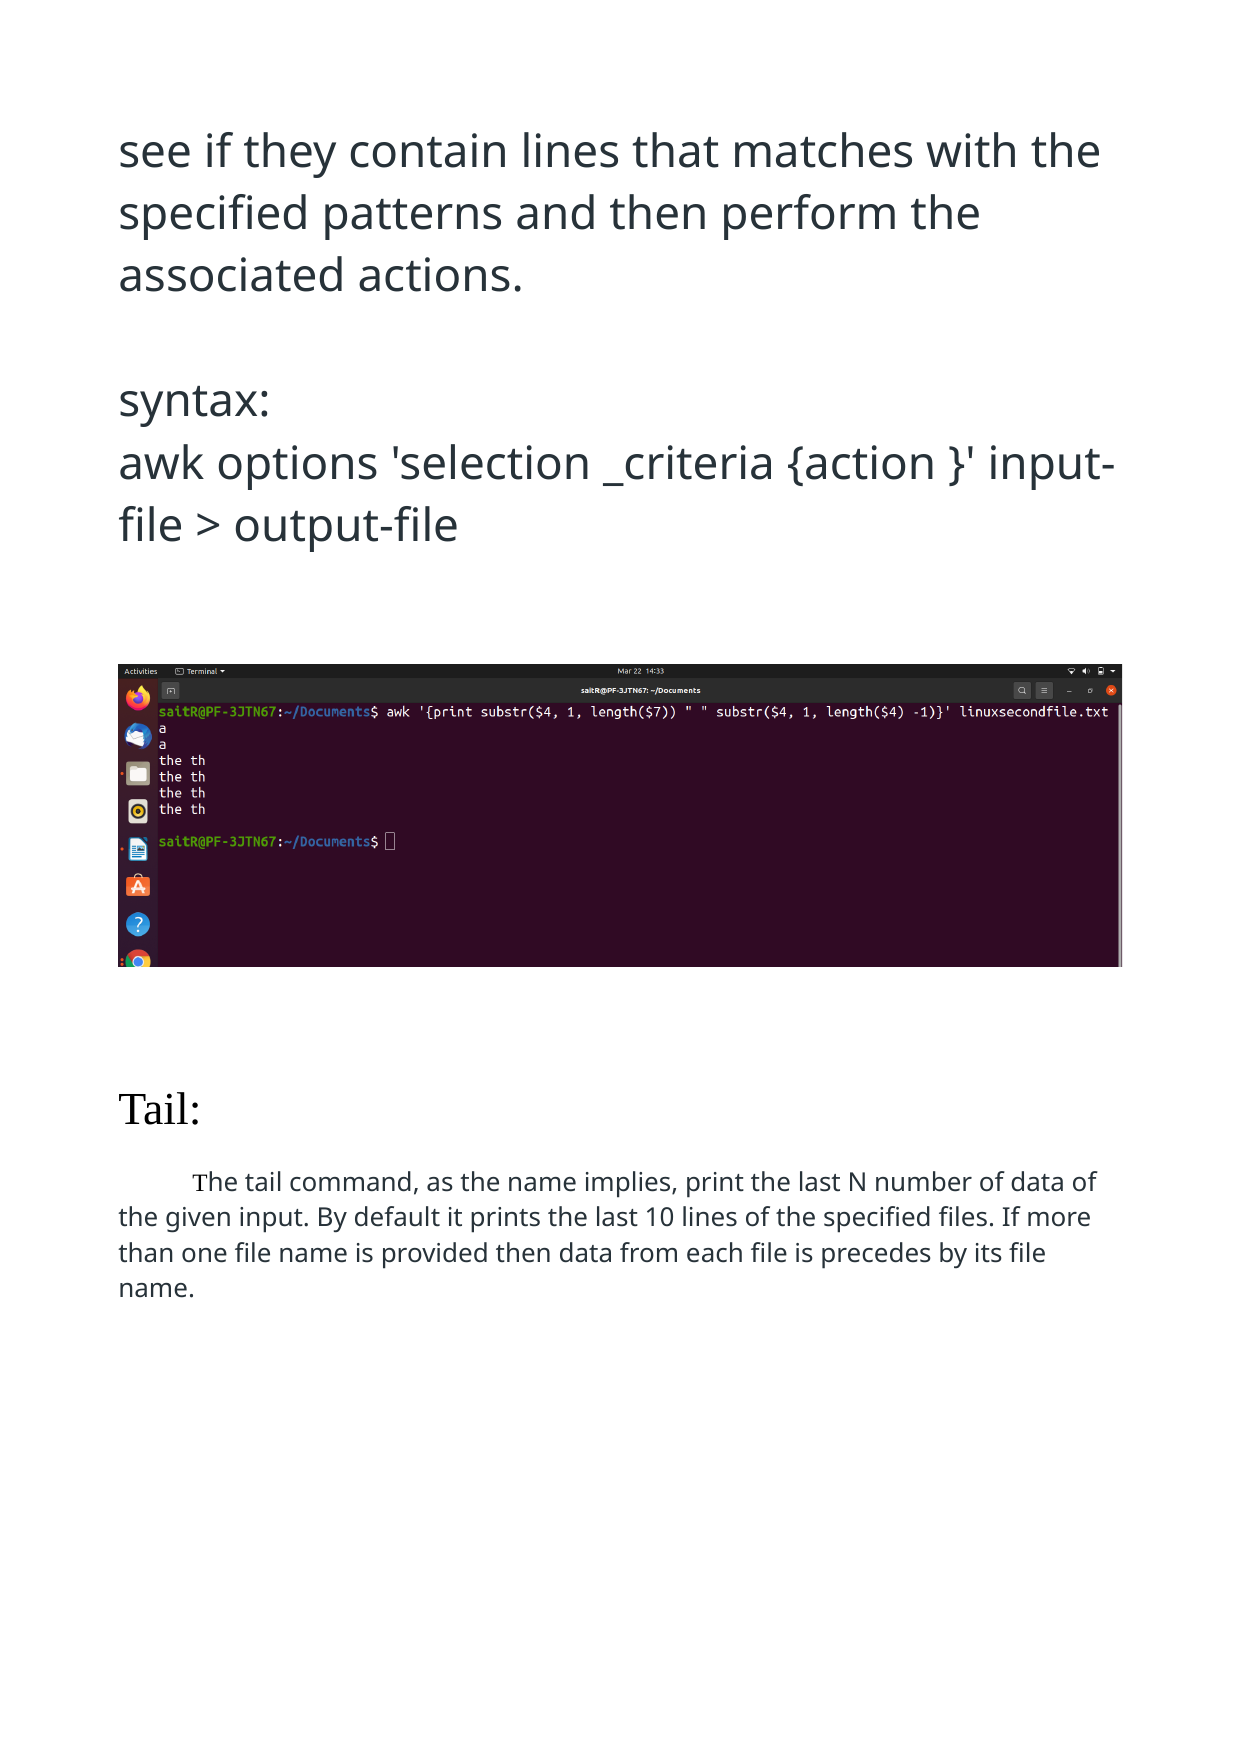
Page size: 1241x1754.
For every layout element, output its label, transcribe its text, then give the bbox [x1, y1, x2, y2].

text see if they contain lines that matches with the specified patterns and then perform the associated actions. [118, 118, 1122, 305]
text syntax: [118, 368, 1122, 430]
text Tail: [118, 1082, 1122, 1135]
text awk options 'selection _criteria {action }' input-file > output-file [118, 430, 1122, 555]
text The tail command, as the name implies, print the last N number of data of the given input. By default it prints the last 10 lines of the specified files. If more than one file name is provided then data from each file is precedes by its file name. [118, 1163, 1122, 1306]
